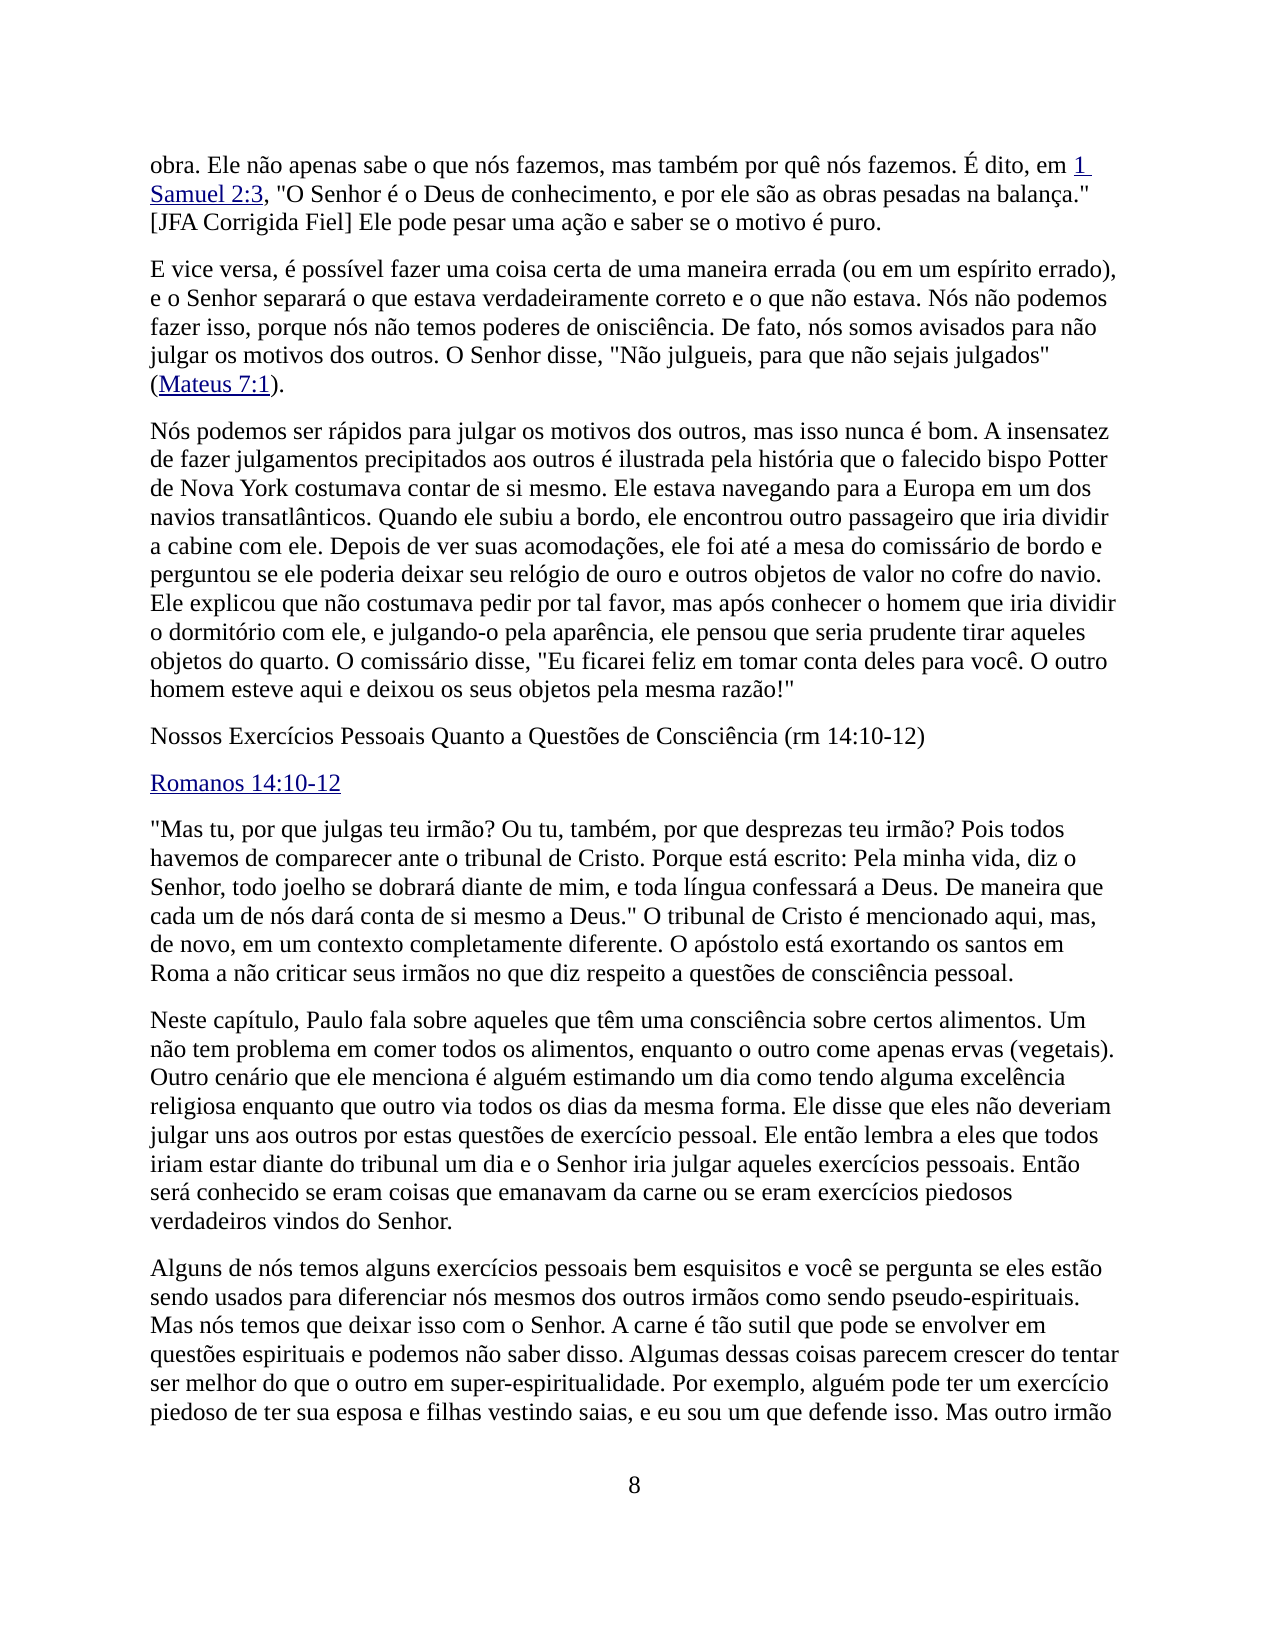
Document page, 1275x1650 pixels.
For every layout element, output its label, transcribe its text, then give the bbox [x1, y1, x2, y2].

text obra. Ele não apenas sabe o que nós fazemos, mas também por quê nós fazemos. É dito, em 1 Samuel 2:3, "O Senhor é o Deus de conhecimento, e por ele são as obras pesadas na balança." [JFA Corrigida Fiel] Ele pode pesar uma ação e saber se o motivo é puro. [150, 150, 1125, 236]
text Neste capítulo, Paulo fala sobre aqueles que têm uma consciência sobre certos alimentos. Um não tem problema em comer todos os alimentos, enquanto o outro come apenas ervas (vegetais). Outro cenário que ele menciona é alguém estimando um dia como tendo alguma excelência religiosa enquanto que outro via todos os dias da mesma forma. Ele disse que eles não deveriam julgar uns aos outros por estas questões de exercício pessoal. Ele então lembra a eles que todos iriam estar diante do tribunal um dia e o Senhor iria julgar aqueles exercícios pessoais. Então será conhecido se eram coisas que emanavam da carne ou se eram exercícios piedosos verdadeiros vindos do Senhor. [150, 1005, 1125, 1235]
text "Mas tu, por que julgas teu irmão? Ou tu, também, por que desprezas teu irmão? Pois todos havemos de comparecer ante o tribunal de Cristo. Porque está escrito: Pela minha vida, diz o Senhor, todo joelho se dobrará diante de mim, e toda língua confessará a Deus. De maneira que cada um de nós dará conta de si mesmo a Deus." O tribunal de Cristo é mencionado aqui, mas, de novo, em um contexto completamente diferente. O apóstolo está exortando os santos em Roma a não criticar seus irmãos no que diz respeito a questões de consciência pessoal. [150, 814, 1125, 987]
text E vice versa, é possível fazer uma coisa certa de uma maneira errada (ou em um espírito errado), e o Senhor separará o que estava verdadeiramente correto e o que não estava. Nós não podemos fazer isso, porque nós não temos poderes de onisciência. De fato, nós somos avisados para não julgar os motivos dos outros. O Senhor disse, "Não julgueis, para que não sejais julgados" (Mateus 7:1). [150, 254, 1125, 398]
text Alguns de nós temos alguns exercícios pessoais bem esquisitos e você se pergunta se eles estão sendo usados para diferenciar nós mesmos dos outros irmãos como sendo pseudo-espirituais. Mas nós temos que deixar isso com o Senhor. A carne é tão sutil que pode se envolver em questões espirituais e podemos não saber disso. Algumas dessas coisas parecem crescer do tentar ser melhor do que o outro em super-espiritualidade. Por exemplo, alguém pode ter um exercício piedoso de ter sua esposa e filhas vestindo saias, e eu sou um que defende isso. Mas outro irmão [150, 1253, 1125, 1425]
text Nós podemos ser rápidos para julgar os motivos dos outros, mas isso nunca é bom. A insensatez de fazer julgamentos precipitados aos outros é ilustrada pela história que o falecido bispo Potter de Nova York costumava contar de si mesmo. Ele estava navegando para a Europa em um dos navios transatlânticos. Quando ele subiu a bordo, ele encontrou outro passageiro que iria dividir a cabine com ele. Depois de ver suas acomodações, ele foi até a mesa do comissário de bordo e perguntou se ele poderia deixar seu relógio de ouro e outros objetos de valor no cofre do navio. Ele explicou que não costumava pedir por tal favor, mas após conhecer o homem que iria dividir o dormitório com ele, e julgando-o pela aparência, ele pensou que seria prudente tirar aqueles objetos do quarto. O comissário disse, "Eu ficarei feliz em tomar conta deles para você. O outro homem esteve aqui e deixou os seus objetos pela mesma razão!" [150, 416, 1125, 703]
text Romanos 14:10-12 [150, 768, 1125, 797]
text Nossos Exercícios Pessoais Quanto a Questões de Consciência (rm 14:10-12) [150, 721, 1125, 750]
